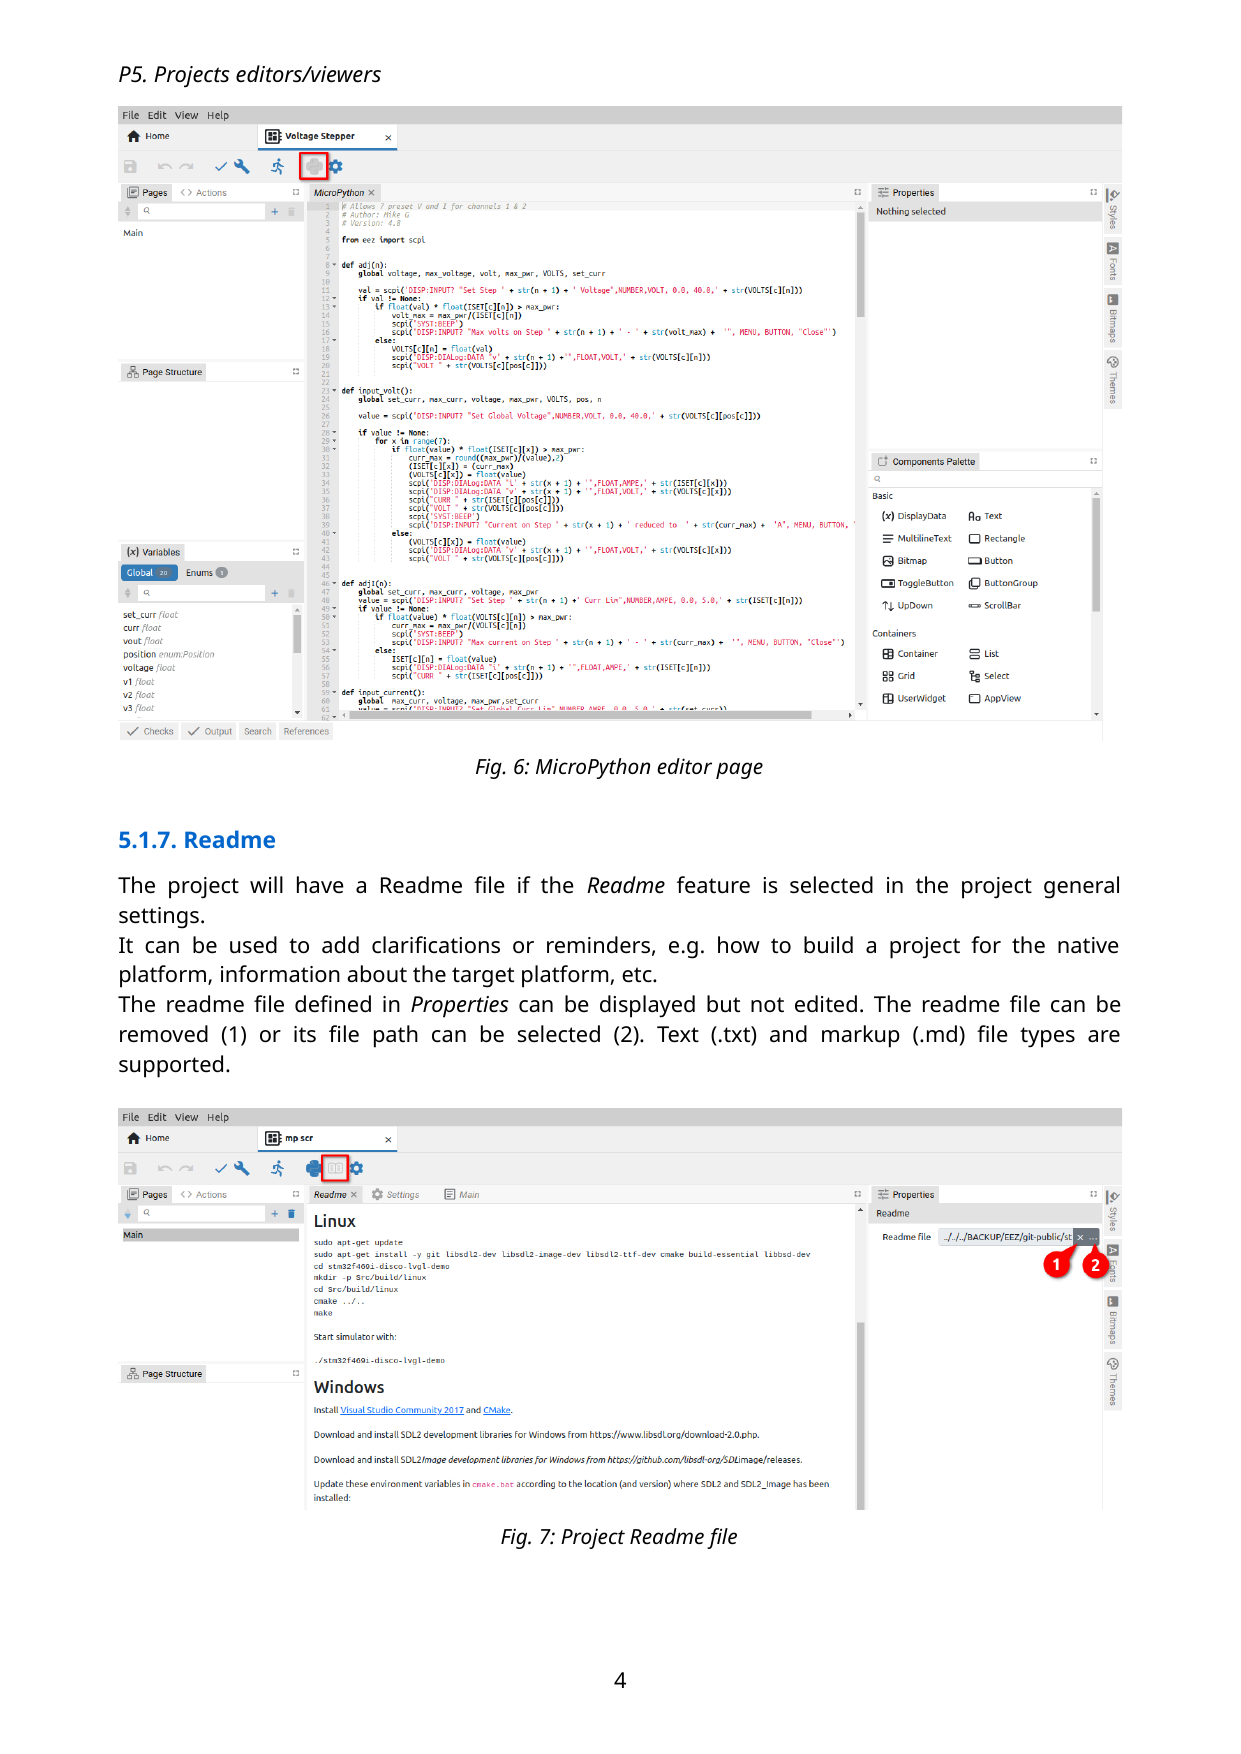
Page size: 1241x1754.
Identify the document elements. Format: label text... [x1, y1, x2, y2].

text The readme file defined in Properties can be displayed but not edited. The readme file can be removed (1) or its file path can be selected (2). Text (.txt) and markup (.md) file types are supported. [118, 989, 1122, 1079]
text The project will have a Readme file if the Readme feature is selected in the project general settings. [118, 870, 1122, 930]
text Fig. 7: Project Readme file [118, 1510, 1122, 1550]
picture [118, 106, 1123, 741]
subtitle Readme [118, 824, 1122, 855]
text Fig. 6: MicroPython editor page [118, 741, 1122, 780]
picture [118, 1108, 1123, 1510]
text It can be used to add clarifications or reminders, e.g. how to build a project for the native platform, information about the target platform, etc. [118, 930, 1122, 989]
